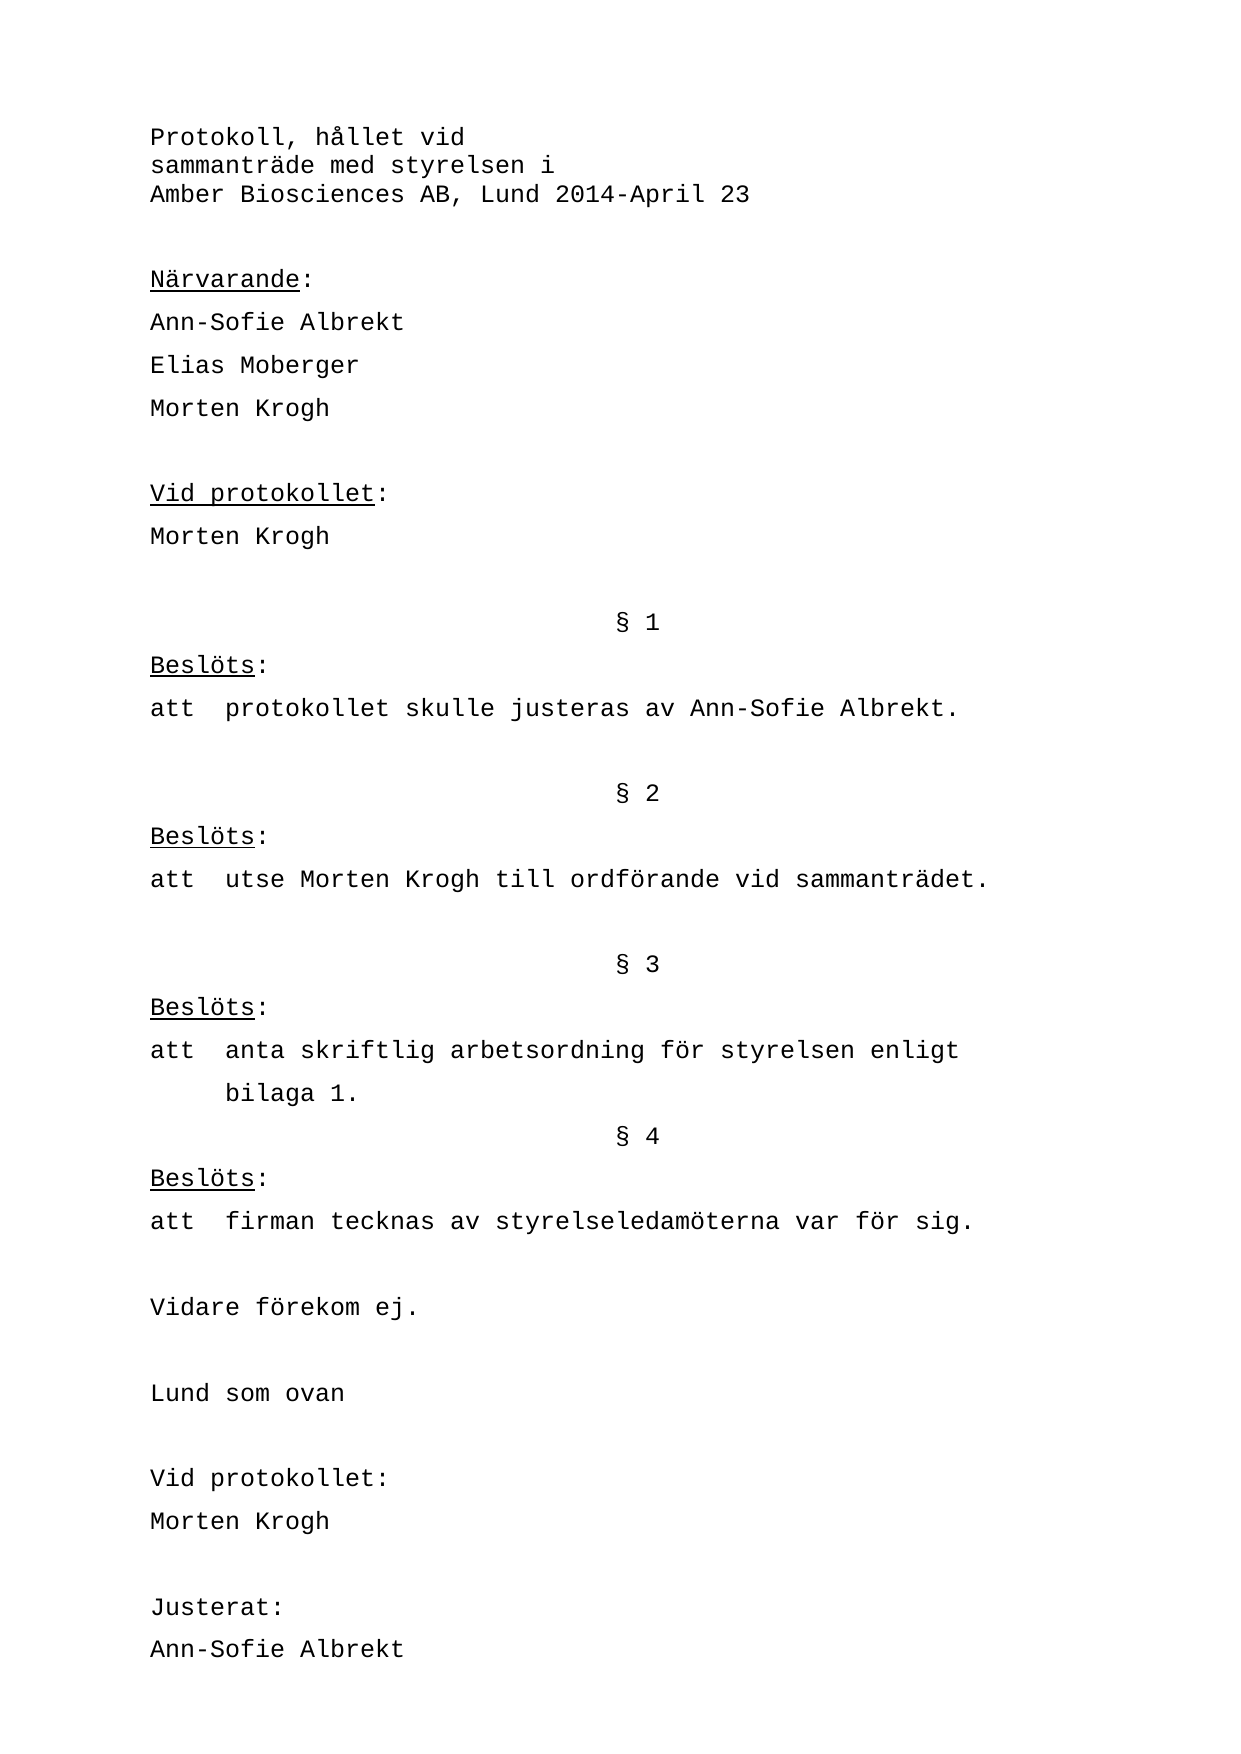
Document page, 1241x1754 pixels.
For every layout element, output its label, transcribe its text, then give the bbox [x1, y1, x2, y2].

text § 3 [150, 952, 1180, 980]
text att firman tecknas av styrelseledamöterna var för sig. [150, 1209, 1180, 1237]
text att protokollet skulle justeras av Ann-Sofie Albrekt. [150, 695, 1180, 723]
text Vid protokollet: [150, 481, 1180, 509]
text Protokoll, hållet vid [150, 124, 1180, 153]
text Elias Moberger [150, 352, 1180, 381]
text Amber Biosciences AB, Lund 2014-April 23 [150, 181, 1180, 210]
text Ann-Sofie Albrekt [150, 309, 1180, 338]
text Ann-Sofie Albrekt [150, 1637, 1180, 1665]
text Beslöts: [150, 652, 1180, 681]
text att anta skriftlig arbetsordning för styrelsen enligt [150, 1037, 1180, 1066]
text Justerat: [150, 1594, 1180, 1622]
text Vidare förekom ej. [150, 1294, 1180, 1323]
text Lund som ovan [150, 1380, 1180, 1408]
text Beslöts: [150, 823, 1180, 852]
text § 1 [150, 609, 1180, 638]
text Närvarande: [150, 267, 1180, 295]
text § 2 [150, 781, 1180, 809]
text att utse Morten Krogh till ordförande vid sammanträdet. [150, 866, 1180, 895]
text Beslöts: [150, 1166, 1180, 1194]
text § 4 [150, 1123, 1180, 1152]
text Morten Krogh [150, 1508, 1180, 1537]
text Beslöts: [150, 994, 1180, 1023]
text Morten Krogh [150, 395, 1180, 424]
text sammanträde med styrelsen i [150, 153, 1180, 181]
text bilaga 1. [150, 1080, 1180, 1109]
text Morten Krogh [150, 524, 1180, 552]
text Vid protokollet: [150, 1466, 1180, 1494]
